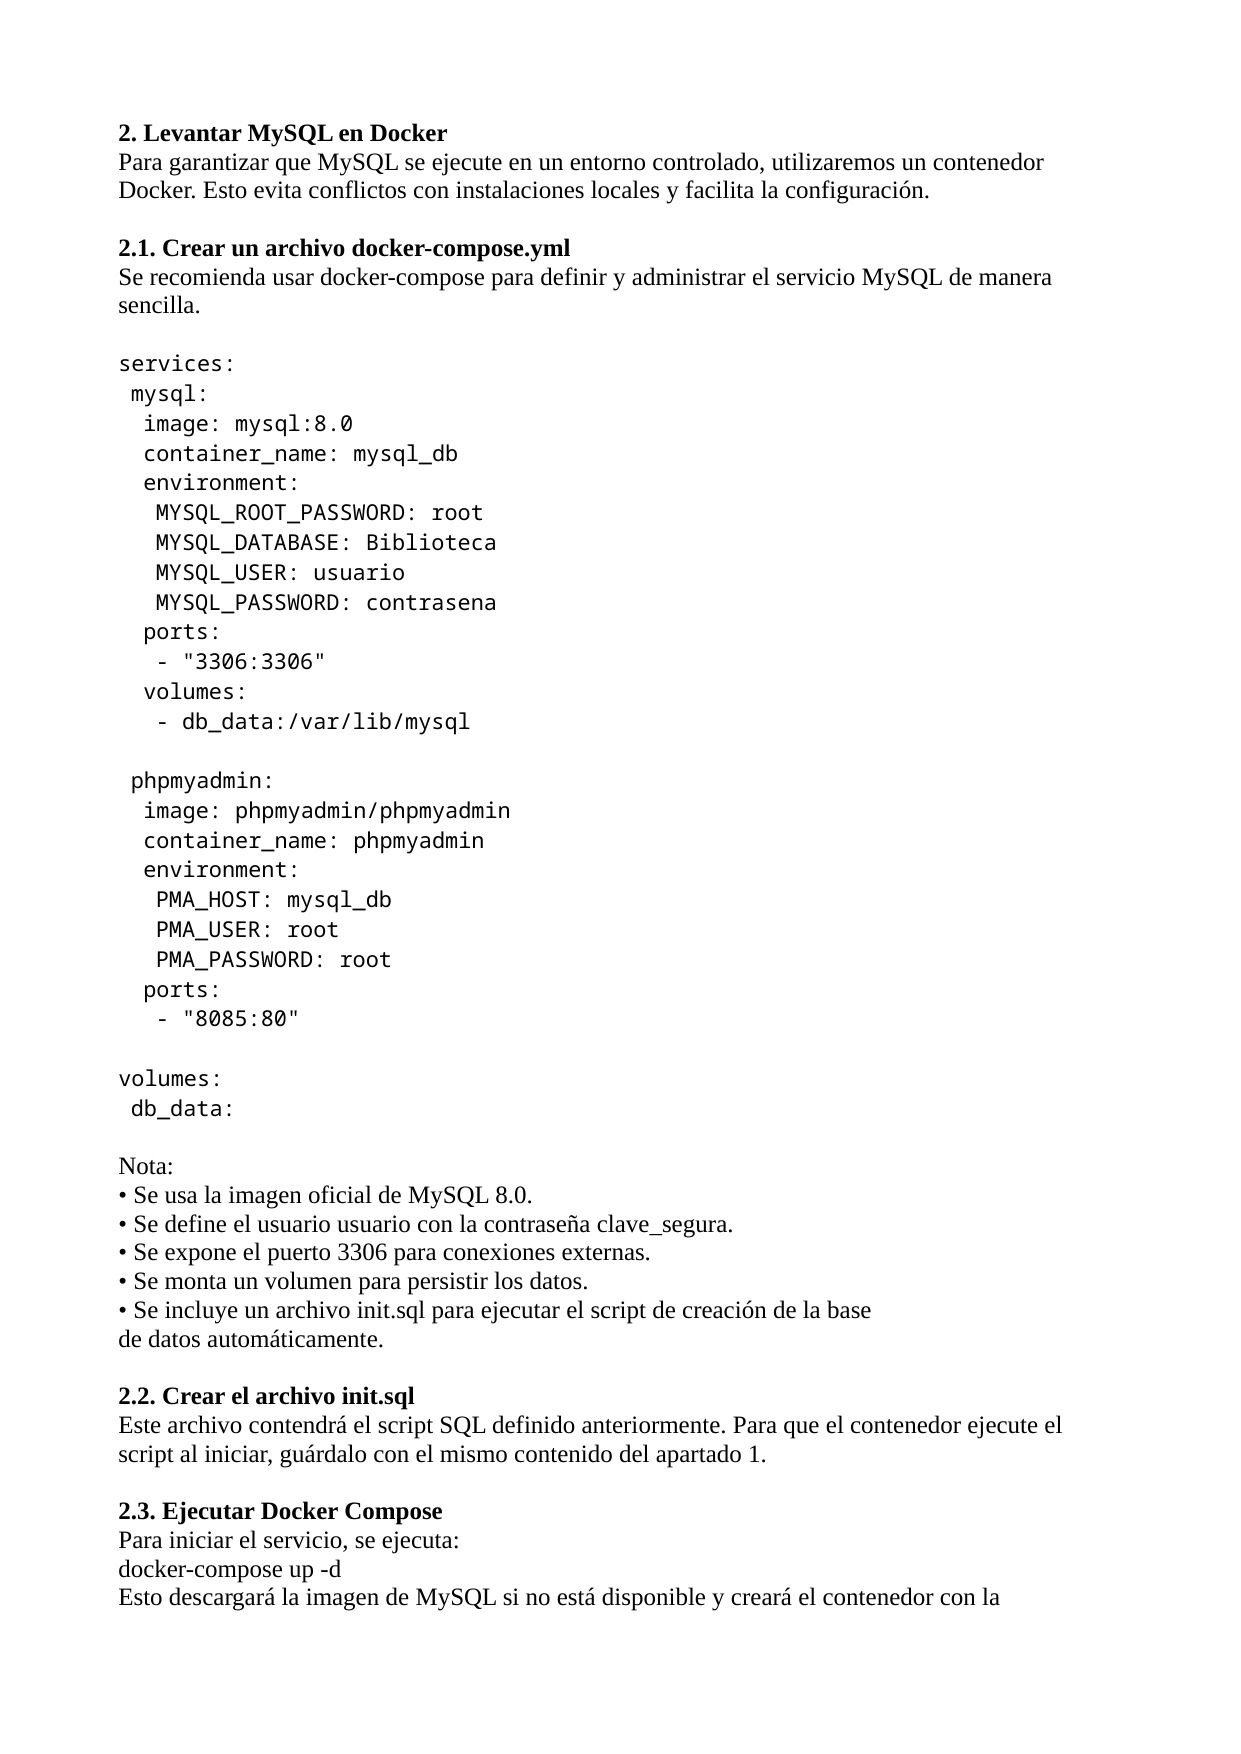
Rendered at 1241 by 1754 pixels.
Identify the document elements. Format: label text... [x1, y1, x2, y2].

text - "3306:3306" [118, 646, 1122, 676]
text - "8085:80" [118, 1003, 1122, 1033]
text docker-compose up -d [118, 1554, 1122, 1582]
text image: mysql:8.0 [118, 408, 1122, 437]
text container_name: phpmyadmin [118, 825, 1122, 854]
text PMA_HOST: mysql_db [118, 884, 1122, 914]
text environment: [118, 467, 1122, 497]
text PMA_USER: root [118, 914, 1122, 944]
text Este archivo contendrá el script SQL definido anteriormente. Para que el contenedor ejecute el [118, 1410, 1122, 1439]
text - db_data:/var/lib/mysql [118, 706, 1122, 735]
text • Se usa la imagen oficial de MySQL 8.0. [118, 1180, 1122, 1209]
text services: [118, 348, 1122, 378]
text • Se expone el puerto 3306 para conexiones externas. [118, 1237, 1122, 1266]
text Esto descargará la imagen de MySQL si no está disponible y creará el contenedor con la [118, 1582, 1122, 1611]
text • Se monta un volumen para persistir los datos. [118, 1266, 1122, 1295]
text Nota: [118, 1151, 1122, 1180]
text • Se incluye un archivo init.sql para ejecutar el script de creación de la base [118, 1295, 1122, 1324]
text 2. Levantar MySQL en Docker [118, 118, 1122, 147]
text phpmyadmin: [118, 765, 1122, 795]
text • Se define el usuario usuario con la contraseña clave_segura. [118, 1209, 1122, 1237]
text volumes: [118, 676, 1122, 706]
text ports: [118, 616, 1122, 646]
text sencilla. [118, 291, 1122, 319]
text MYSQL_DATABASE: Biblioteca [118, 527, 1122, 557]
text MYSQL_USER: usuario [118, 557, 1122, 586]
text Docker. Esto evita conflictos con instalaciones locales y facilita la configuración. [118, 176, 1122, 204]
text volumes: [118, 1063, 1122, 1093]
text Para garantizar que MySQL se ejecute en un entorno controlado, utilizaremos un contenedor [118, 147, 1122, 176]
text Se recomienda usar docker-compose para definir y administrar el servicio MySQL de manera [118, 262, 1122, 291]
text image: phpmyadmin/phpmyadmin [118, 795, 1122, 825]
text db_data: [118, 1093, 1122, 1122]
text ports: [118, 974, 1122, 1003]
text MYSQL_PASSWORD: contrasena [118, 586, 1122, 616]
text PMA_PASSWORD: root [118, 944, 1122, 974]
text MYSQL_ROOT_PASSWORD: root [118, 497, 1122, 527]
text script al iniciar, guárdalo con el mismo contenido del apartado 1. [118, 1439, 1122, 1467]
text 2.3. Ejecutar Docker Compose [118, 1496, 1122, 1525]
text de datos automáticamente. [118, 1324, 1122, 1352]
text 2.2. Crear el archivo init.sql [118, 1381, 1122, 1410]
text container_name: mysql_db [118, 437, 1122, 467]
text Para iniciar el servicio, se ejecuta: [118, 1525, 1122, 1554]
text environment: [118, 854, 1122, 884]
text 2.1. Crear un archivo docker-compose.yml [118, 233, 1122, 262]
text mysql: [118, 378, 1122, 408]
